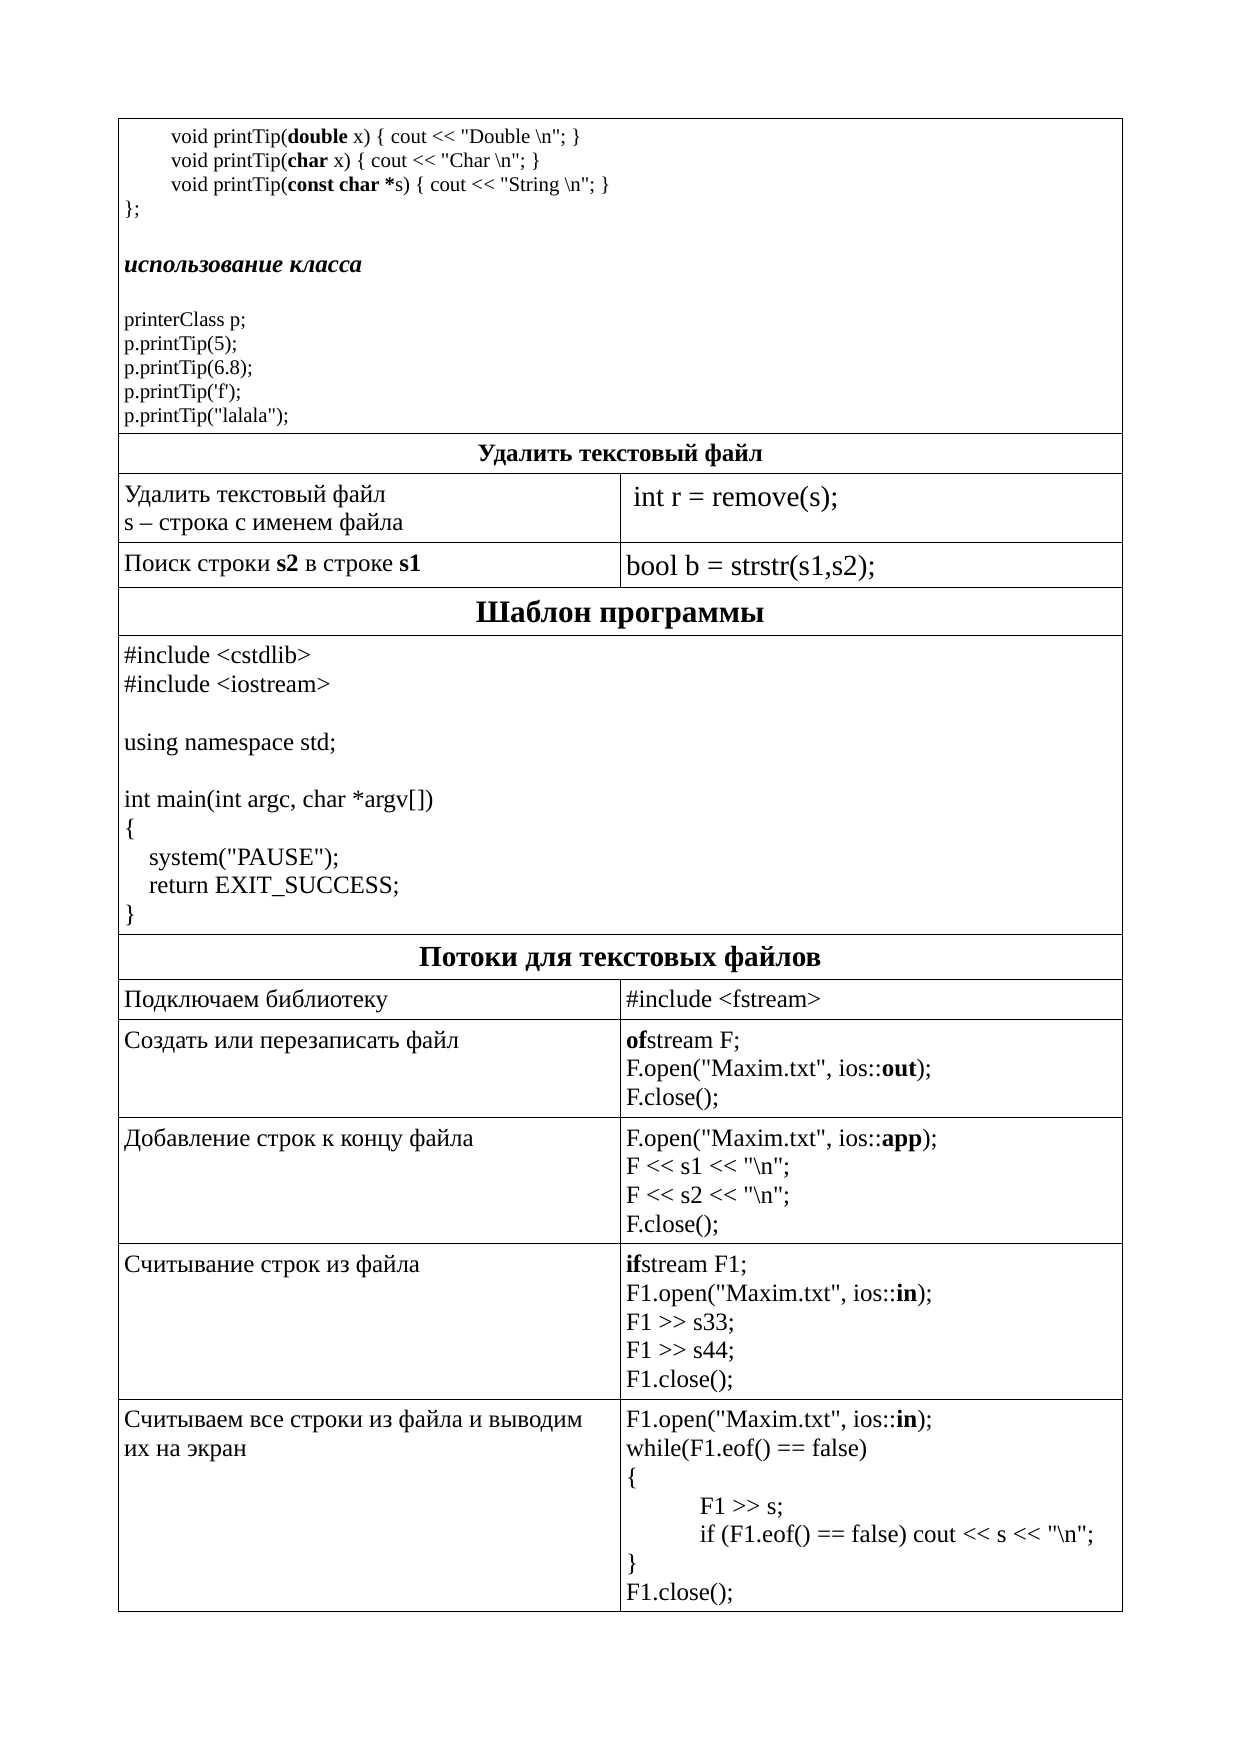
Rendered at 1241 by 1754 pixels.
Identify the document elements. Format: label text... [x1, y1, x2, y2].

table_cell ofstream F; F.open("Maxim.txt", ios::out); F.close(); [621, 1020, 1122, 1117]
table_cell Подключаем библиотеку [119, 980, 620, 1019]
table_cell void printTip(double x) { cout << "Double \n"; } void printTip(char x) { cout << "Char \n"; } void printTip(const char *s) { cout << "String \n"; } }; использование класса printerClass p; p.printTip(5); p.printTip(6.8); p.printTip('f'); p.printTip("lalala"); [119, 119, 1122, 432]
table_cell #include <cstdlib> #include <iostream> using namespace std; int main(int argc, char *argv[]) { system("PAUSE"); return EXIT_SUCCESS; } [119, 636, 1122, 933]
table_cell F1.open("Maxim.txt", ios::in); while(F1.eof() == false) { F1 >> s; if (F1.eof() == false) cout << s << "\n"; } F1.close(); [621, 1400, 1122, 1611]
table_cell Считываем все строки из файла и выводим их на экран [119, 1400, 620, 1611]
table_cell Поиск строки s2 в строке s1 [119, 543, 620, 587]
table_cell Добавление строк к концу файла [119, 1118, 620, 1243]
table_cell #include <fstream> [621, 980, 1122, 1019]
table_cell F.open("Maxim.txt", ios::app); F << s1 << "\n"; F << s2 << "\n"; F.close(); [621, 1118, 1122, 1243]
table_cell ifstream F1; F1.open("Maxim.txt", ios::in); F1 >> s33; F1 >> s44; F1.close(); [621, 1244, 1122, 1399]
table_cell int r = remove(s); [621, 474, 1122, 542]
table_cell Удалить текстовый файл s – строка с именем файла [119, 474, 620, 542]
table_cell bool b = strstr(s1,s2); [621, 543, 1122, 587]
table_cell Удалить текстовый файл [119, 434, 1122, 473]
table_cell Считывание строк из файла [119, 1244, 620, 1399]
table_cell Создать или перезаписать файл [119, 1020, 620, 1117]
table_cell Потоки для текстовых файлов [119, 935, 1122, 979]
table_cell Шаблон программы [119, 588, 1122, 634]
